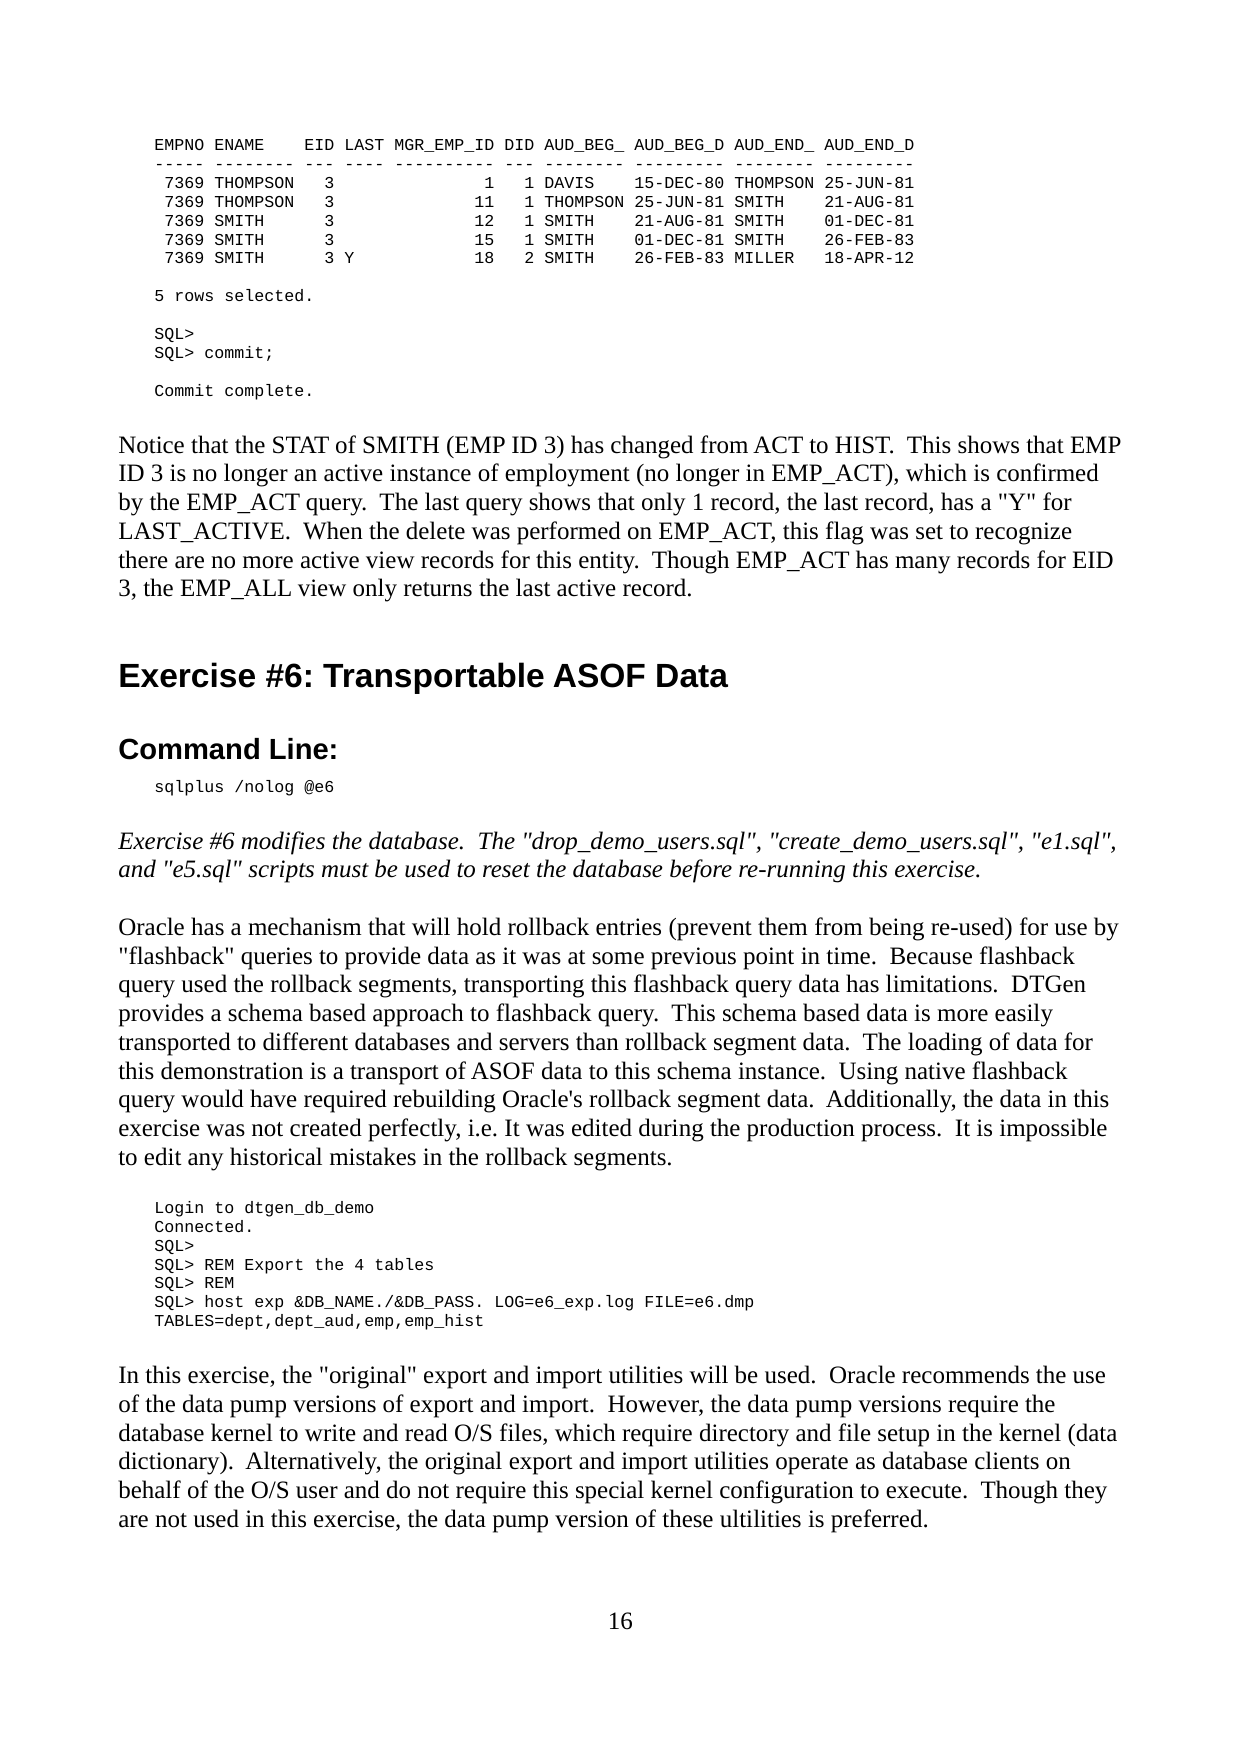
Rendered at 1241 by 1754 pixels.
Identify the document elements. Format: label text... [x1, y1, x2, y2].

text 7369 THOMPSON 3 1 1 DAVIS 15-DEC-80 THOMPSON 25-JUN-81 [154, 175, 1086, 193]
text 7369 SMITH 3 Y 18 2 SMITH 26-FEB-83 MILLER 18-APR-12 [154, 250, 1086, 269]
text Connected. [154, 1218, 1086, 1237]
text SQL> commit; [154, 344, 1086, 363]
subtitle Command Line: [118, 732, 1122, 766]
text Notice that the STAT of SMITH (EMP ID 3) has changed from ACT to HIST. This shows that EMP ID 3 is no longer an active instance of employment (no longer in EMP_ACT), which is confirmed by the EMP_ACT query. The last query shows that only 1 record, the last record, has a "Y" for LAST_ACTIVE. When the delete was performed on EMP_ACT, this flag was set to recognize there are no more active view records for this entity. Though EMP_ACT has many records for EID 3, the EMP_ALL view only returns the last active record. [118, 430, 1122, 602]
text SQL> REM Export the 4 tables [154, 1256, 1086, 1275]
text In this exercise, the "original" export and import utilities will be used. Oracle recommends the use of the data pump versions of export and import. However, the data pump versions require the database kernel to write and read O/S files, which require directory and file setup in the kernel (data dictionary). Alternatively, the original export and import utilities operate as database clients on behalf of the O/S user and do not require this special kernel configuration to execute. Though they are not used in this exercise, the data pump version of these ultilities is preferred. [118, 1360, 1122, 1533]
text Oracle has a mechanism that will hold rollback entries (prevent them from being re-used) for use by "flashback" queries to provide data as it was at some previous point in time. Because flashback query used the rollback segments, transporting this flashback query data has limitations. DTGen provides a schema based approach to flashback query. This schema based data is more easily transported to different databases and servers than rollback segment data. The loading of data for this demonstration is a transport of ASOF data to this schema instance. Using native flashback query would have required rebuilding Oracle's rollback segment data. Additionally, the data in this exercise was not created perfectly, i.e. It was edited during the production process. It is impossible to edit any historical mistakes in the rollback segments. [118, 912, 1122, 1171]
text Commit complete. [154, 382, 1086, 401]
text 7369 SMITH 3 12 1 SMITH 21-AUG-81 SMITH 01-DEC-81 [154, 212, 1086, 231]
text 5 rows selected. [154, 288, 1086, 307]
text ----- -------- --- ---- ---------- --- -------- --------- -------- --------- [154, 156, 1086, 175]
text SQL> host exp &DB_NAME./&DB_PASS. LOG=e6_exp.log FILE=e6.dmp TABLES=dept,dept_aud,emp,emp_hist [154, 1294, 1086, 1331]
text 7369 THOMPSON 3 11 1 THOMPSON 25-JUN-81 SMITH 21-AUG-81 [154, 193, 1086, 212]
text SQL> REM [154, 1275, 1086, 1294]
text SQL> [154, 1237, 1086, 1256]
subtitle Exercise #6: Transportable ASOF Data [118, 656, 1122, 694]
text SQL> [154, 326, 1086, 344]
text EMPNO ENAME EID LAST MGR_EMP_ID DID AUD_BEG_ AUD_BEG_D AUD_END_ AUD_END_D [154, 137, 1086, 156]
text sqlplus /nolog @e6 [154, 778, 1086, 797]
text Login to dtgen_db_demo [154, 1199, 1086, 1218]
text 7369 SMITH 3 15 1 SMITH 01-DEC-81 SMITH 26-FEB-83 [154, 231, 1086, 250]
text Exercise #6 modifies the database. The "drop_demo_users.sql", "create_demo_users.sql", "e1.sql", and "e5.sql" scripts must be used to reset the database before re-running this exercise. [118, 826, 1122, 883]
